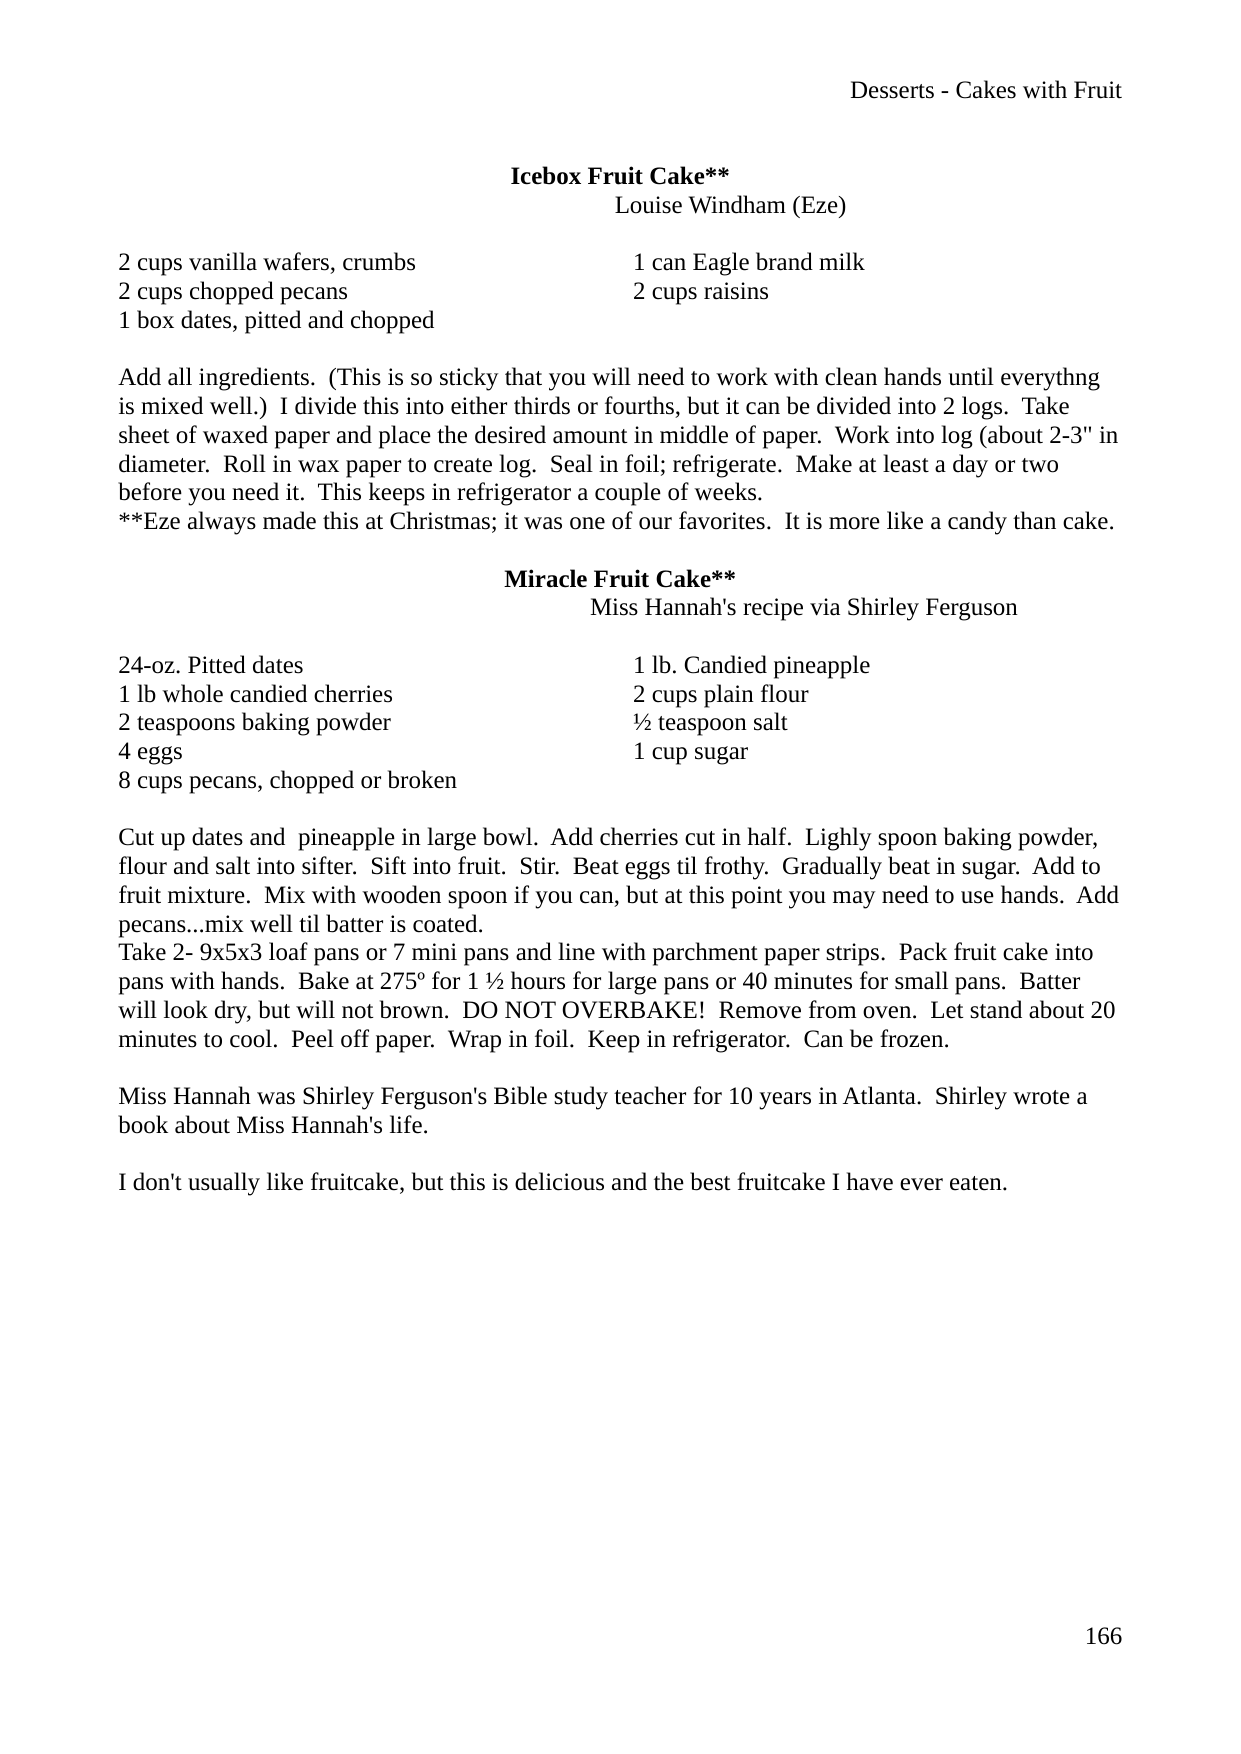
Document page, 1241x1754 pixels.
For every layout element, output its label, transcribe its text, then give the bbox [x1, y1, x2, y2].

text Icebox Fruit Cake** [118, 161, 1122, 190]
text Take 2- 9x5x3 loaf pans or 7 mini pans and line with parchment paper strips. Pack fruit cake into pans with hands. Bake at 275º for 1 ½ hours for large pans or 40 minutes for small pans. Batter will look dry, but will not brown. DO NOT OVERBAKE! Remove from oven. Let stand about 20 minutes to cool. Peel off paper. Wrap in foil. Keep in refrigerator. Can be frozen. [118, 937, 1122, 1052]
text Miss Hannah's recipe via Shirley Ferguson [118, 592, 1122, 621]
text Add all ingredients. (This is so sticky that you will need to work with clean hands until everythng is mixed well.) I divide this into either thirds or fourths, but it can be divided into 2 logs. Take sheet of waxed paper and place the desired amount in middle of paper. Work into log (about 2-3" in diameter. Roll in wax paper to create log. Seal in foil; refrigerate. Make at least a day or two before you need it. This keeps in refrigerator a couple of weeks. [118, 362, 1122, 506]
text 2 cups vanilla wafers, crumbs 1 can Eagle brand milk [118, 247, 1122, 276]
text 4 eggs 1 cup sugar [118, 736, 1122, 765]
text Cut up dates and pineapple in large bowl. Add cherries cut in half. Lighly spoon baking powder, flour and salt into sifter. Sift into fruit. Stir. Beat eggs til frothy. Gradually beat in sugar. Add to fruit mixture. Mix with wooden spoon if you can, but at this point you may need to use hands. Add pecans...mix well til batter is coated. [118, 822, 1122, 937]
text Miss Hannah was Shirley Ferguson's Bible study teacher for 10 years in Atlanta. Shirley wrote a book about Miss Hannah's life. [118, 1081, 1122, 1139]
text Louise Windham (Eze) [118, 190, 1122, 219]
text I don't usually like fruitcake, but this is delicious and the best fruitcake I have ever eaten. [118, 1167, 1122, 1196]
text **Eze always made this at Christmas; it was one of our favorites. It is more like a candy than cake. [118, 506, 1122, 535]
text 8 cups pecans, chopped or broken [118, 765, 1122, 794]
text 2 teaspoons baking powder ½ teaspoon salt [118, 707, 1122, 736]
text 1 lb whole candied cherries 2 cups plain flour [118, 679, 1122, 707]
text 24-oz. Pitted dates 1 lb. Candied pineapple [118, 650, 1122, 679]
text Miracle Fruit Cake** [118, 564, 1122, 592]
text 1 box dates, pitted and chopped [118, 305, 1122, 334]
text 2 cups chopped pecans 2 cups raisins [118, 276, 1122, 305]
